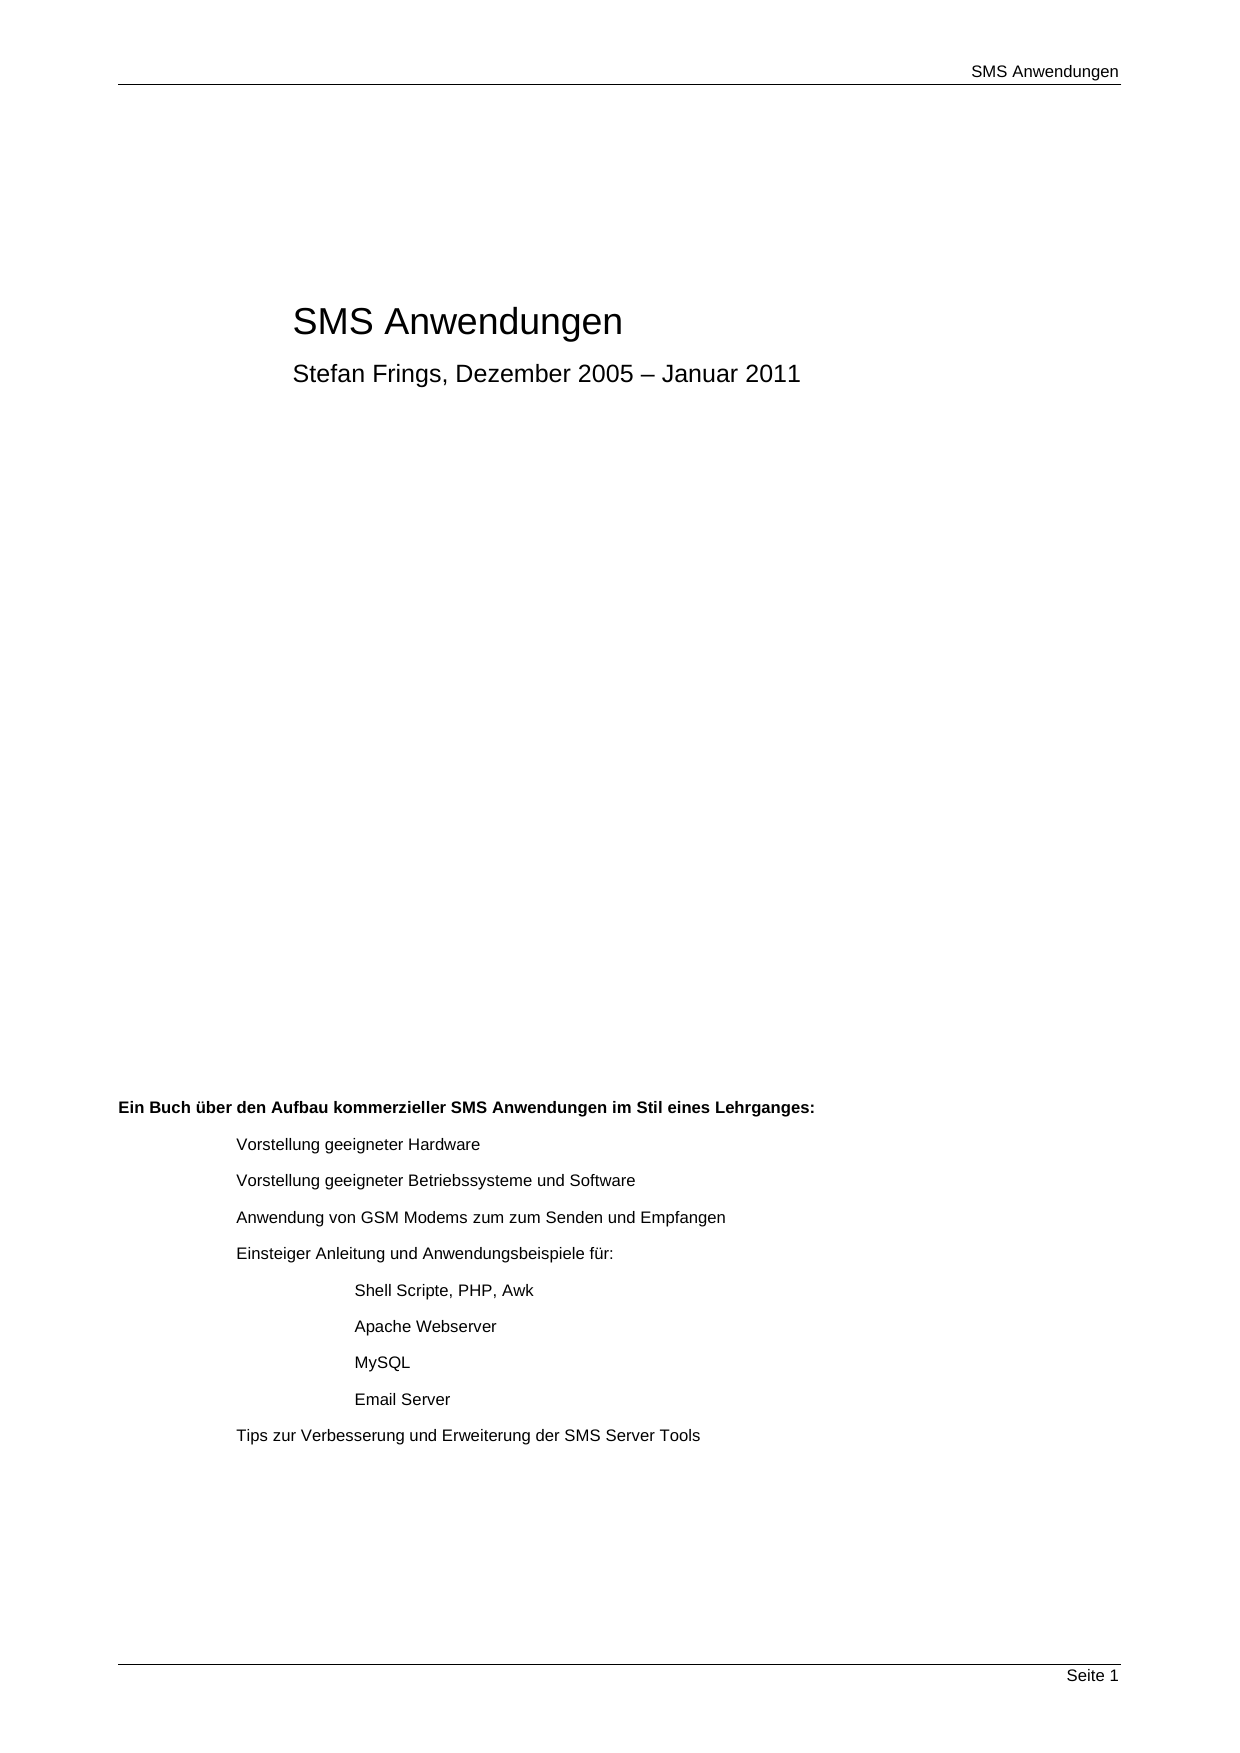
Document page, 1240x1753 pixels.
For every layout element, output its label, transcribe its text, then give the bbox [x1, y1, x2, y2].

text Apache Webserver [118, 1317, 1121, 1336]
text SMS Anwendungen [292, 300, 1121, 342]
text Einsteiger Anleitung und Anwendungsbeispiele für: [118, 1244, 1121, 1263]
text Anwendung von GSM Modems zum zum Senden und Empfangen [118, 1208, 1121, 1227]
text Vorstellung geeigneter Betriebssysteme und Software [118, 1171, 1121, 1190]
text Ein Buch über den Aufbau kommerzieller SMS Anwendungen im Stil eines Lehrganges: [118, 1098, 1121, 1117]
text Vorstellung geeigneter Hardware [118, 1135, 1121, 1154]
text MySQL [118, 1354, 1121, 1372]
text Email Server [118, 1390, 1121, 1409]
text Tips zur Verbesserung und Erweiterung der SMS Server Tools [118, 1427, 1121, 1445]
text Shell Scripte, PHP, Awk [118, 1281, 1121, 1299]
text Stefan Frings, Dezember 2005 – Januar 2011 [292, 360, 1121, 388]
